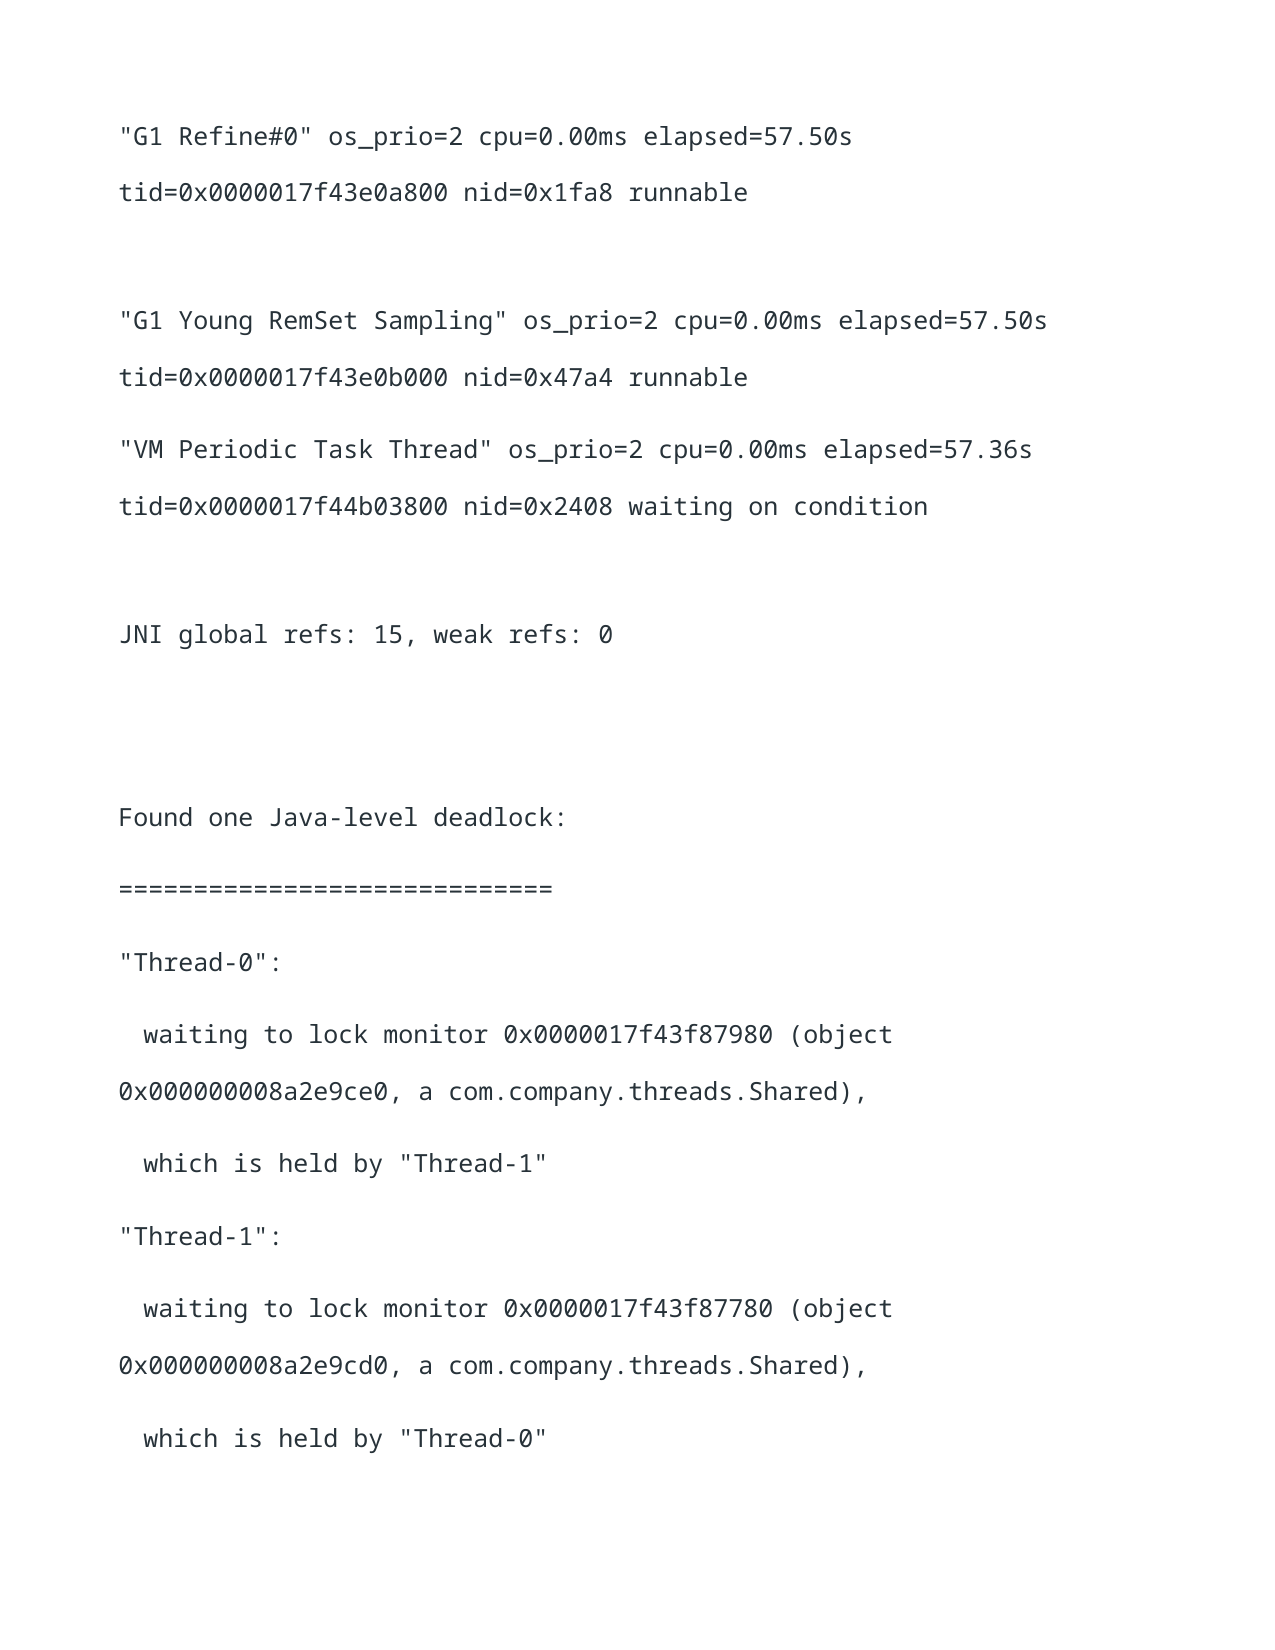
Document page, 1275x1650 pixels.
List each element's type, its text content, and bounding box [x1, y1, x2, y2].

text "G1 Young RemSet Sampling" os_prio=2 cpu=0.00ms elapsed=57.50s tid=0x0000017f43e0b000 nid=0x47a4 runnable [118, 303, 1157, 393]
text waiting to lock monitor 0x0000017f43f87780 (object 0x000000008a2e9cd0, a com.company.threads.Shared), [118, 1291, 1157, 1382]
text "Thread-1": [118, 1218, 1157, 1253]
text "G1 Refine#0" os_prio=2 cpu=0.00ms elapsed=57.50s tid=0x0000017f43e0a800 nid=0x1fa8 runnable [118, 118, 1157, 209]
text "VM Periodic Task Thread" os_prio=2 cpu=0.00ms elapsed=57.36s tid=0x0000017f44b03800 nid=0x2408 waiting on condition [118, 432, 1157, 523]
text JNI global refs: 15, weak refs: 0 [118, 616, 1157, 651]
text ============================= [118, 872, 1157, 906]
text which is held by "Thread-0" [118, 1420, 1157, 1454]
text "Thread-0": [118, 944, 1157, 978]
text which is held by "Thread-1" [118, 1146, 1157, 1180]
text Found one Java-level deadlock: [118, 799, 1157, 833]
text waiting to lock monitor 0x0000017f43f87980 (object 0x000000008a2e9ce0, a com.company.threads.Shared), [118, 1017, 1157, 1108]
